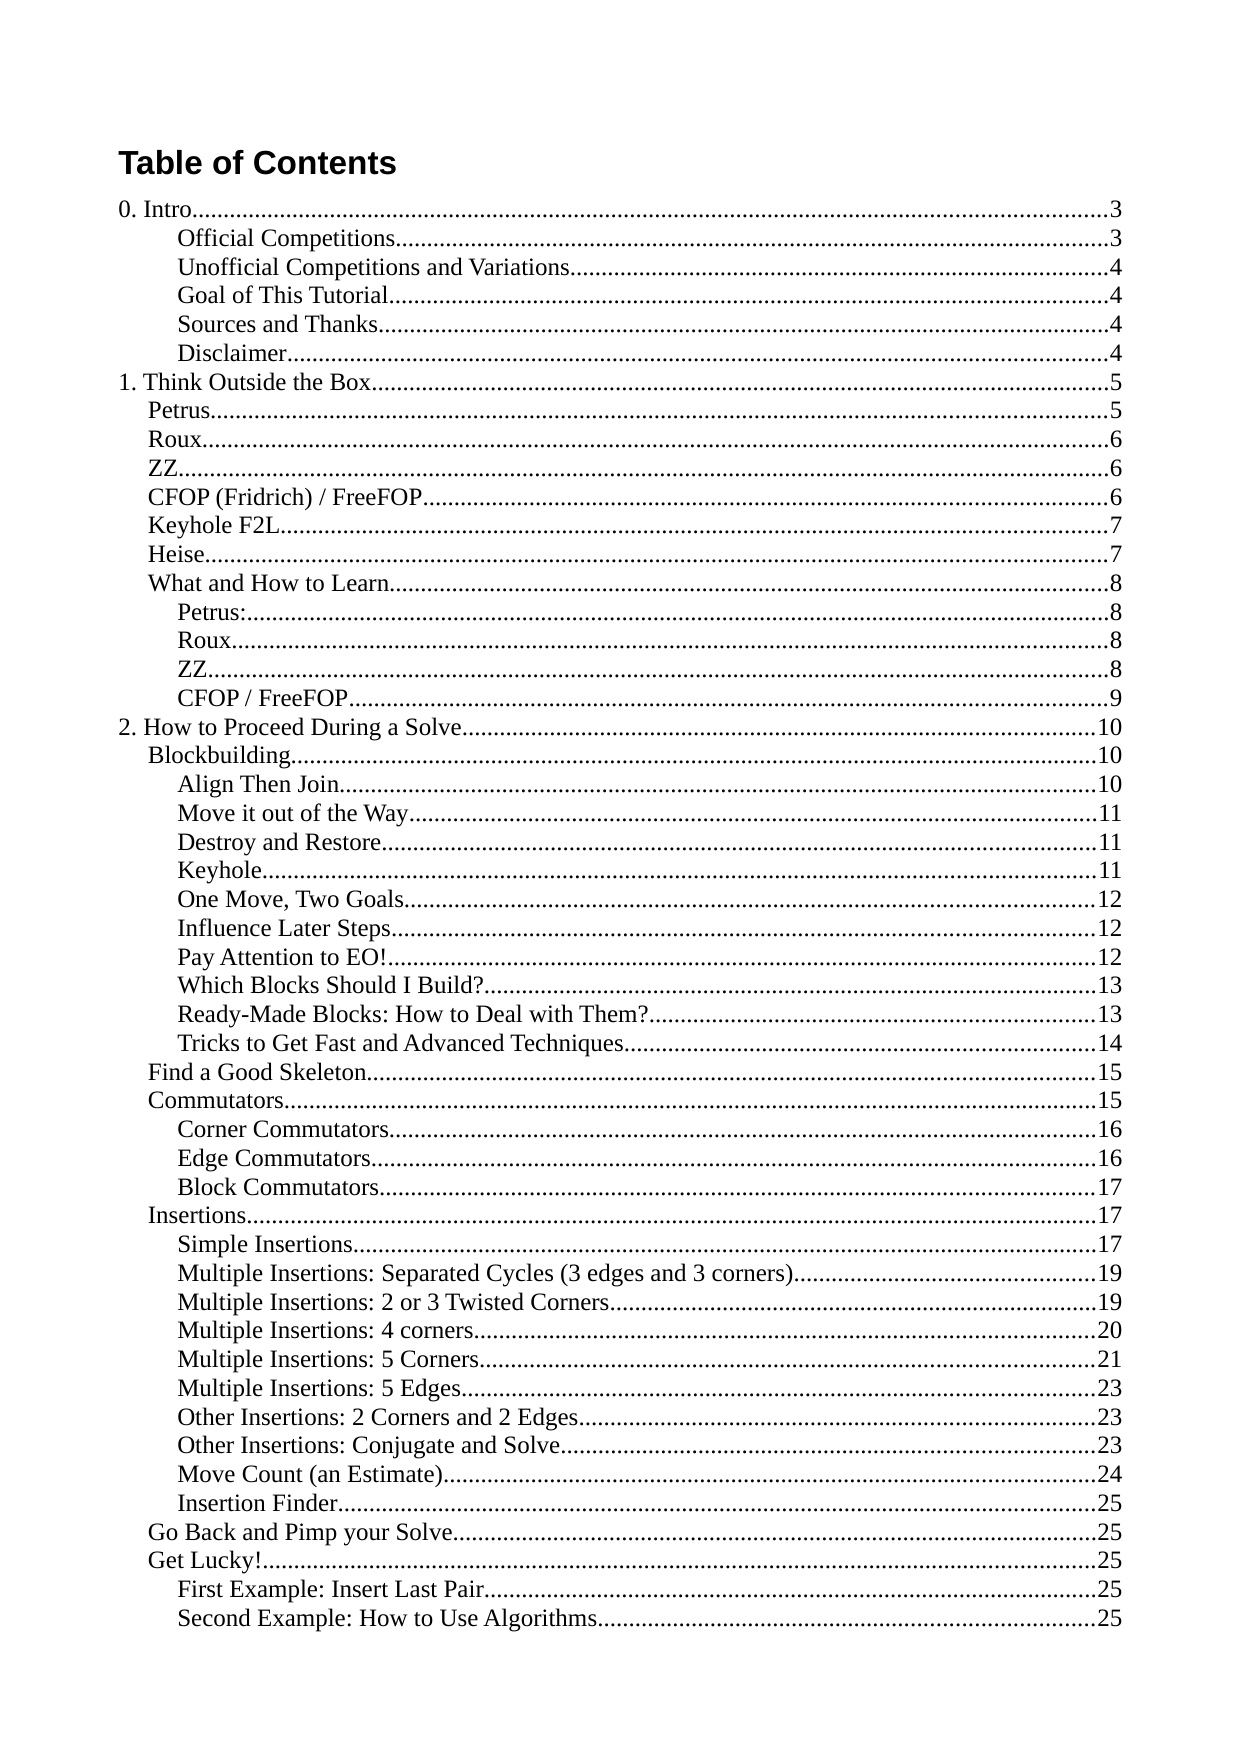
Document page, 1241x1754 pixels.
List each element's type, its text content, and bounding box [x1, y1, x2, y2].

text Heise 7 [148, 539, 1122, 568]
text Edge Commutators 16 [177, 1143, 1122, 1172]
text Multiple Insertions: 2 or 3 Twisted Corners 19 [177, 1287, 1122, 1315]
text Destroy and Restore 11 [177, 827, 1122, 855]
text Blockbuilding 10 [148, 740, 1122, 769]
text What and How to Learn 8 [148, 568, 1122, 597]
text Goal of This Tutorial 4 [177, 280, 1122, 309]
text Influence Later Steps 12 [177, 913, 1122, 942]
text Pay Attention to EO! 12 [177, 942, 1122, 970]
text CFOP (Fridrich) / FreeFOP 6 [148, 482, 1122, 510]
text 1. Think Outside the Box 5 [118, 367, 1122, 395]
text Second Example: How to Use Algorithms 25 [177, 1603, 1122, 1632]
text Petrus 5 [148, 395, 1122, 424]
text Go Back and Pimp your Solve 25 [148, 1517, 1122, 1545]
text Insertions 17 [148, 1200, 1122, 1229]
text Align Then Join 10 [177, 769, 1122, 798]
text Find a Good Skeleton 15 [148, 1057, 1122, 1085]
text Which Blocks Should I Build? 13 [177, 970, 1122, 999]
text Roux 6 [148, 424, 1122, 453]
text ZZ 8 [177, 654, 1122, 683]
text Disclaimer 4 [177, 338, 1122, 367]
text Roux 8 [177, 625, 1122, 654]
text Keyhole 11 [177, 855, 1122, 884]
text Insertion Finder 25 [177, 1488, 1122, 1517]
text Multiple Insertions: Separated Cycles (3 edges and 3 corners) 19 [177, 1258, 1122, 1287]
text Sources and Thanks 4 [177, 309, 1122, 338]
text Get Lucky! 25 [148, 1545, 1122, 1574]
text Ready-Made Blocks: How to Deal with Them? 13 [177, 999, 1122, 1028]
text ZZ 6 [148, 453, 1122, 482]
text Corner Commutators 16 [177, 1114, 1122, 1143]
text Move it out of the Way 11 [177, 798, 1122, 827]
text Tricks to Get Fast and Advanced Techniques 14 [177, 1028, 1122, 1057]
text Move Count (an Estimate) 24 [177, 1459, 1122, 1488]
text Petrus: 8 [177, 597, 1122, 625]
text Official Competitions 3 [177, 223, 1122, 252]
text Block Commutators 17 [177, 1172, 1122, 1200]
text Other Insertions: Conjugate and Solve 23 [177, 1430, 1122, 1459]
text First Example: Insert Last Pair 25 [177, 1574, 1122, 1603]
subtitle Table of Contents [118, 143, 1122, 182]
text Multiple Insertions: 5 Edges 23 [177, 1373, 1122, 1402]
text 2. How to Proceed During a Solve 10 [118, 712, 1122, 740]
text Other Insertions: 2 Corners and 2 Edges 23 [177, 1402, 1122, 1430]
text Multiple Insertions: 5 Corners 21 [177, 1344, 1122, 1373]
text Simple Insertions 17 [177, 1229, 1122, 1258]
text Multiple Insertions: 4 corners 20 [177, 1315, 1122, 1344]
text One Move, Two Goals 12 [177, 884, 1122, 913]
text Unofficial Competitions and Variations 4 [177, 252, 1122, 280]
text Keyhole F2L 7 [148, 510, 1122, 539]
text Commutators 15 [148, 1085, 1122, 1114]
text 0. Intro 3 [118, 194, 1122, 223]
text CFOP / FreeFOP 9 [177, 683, 1122, 712]
